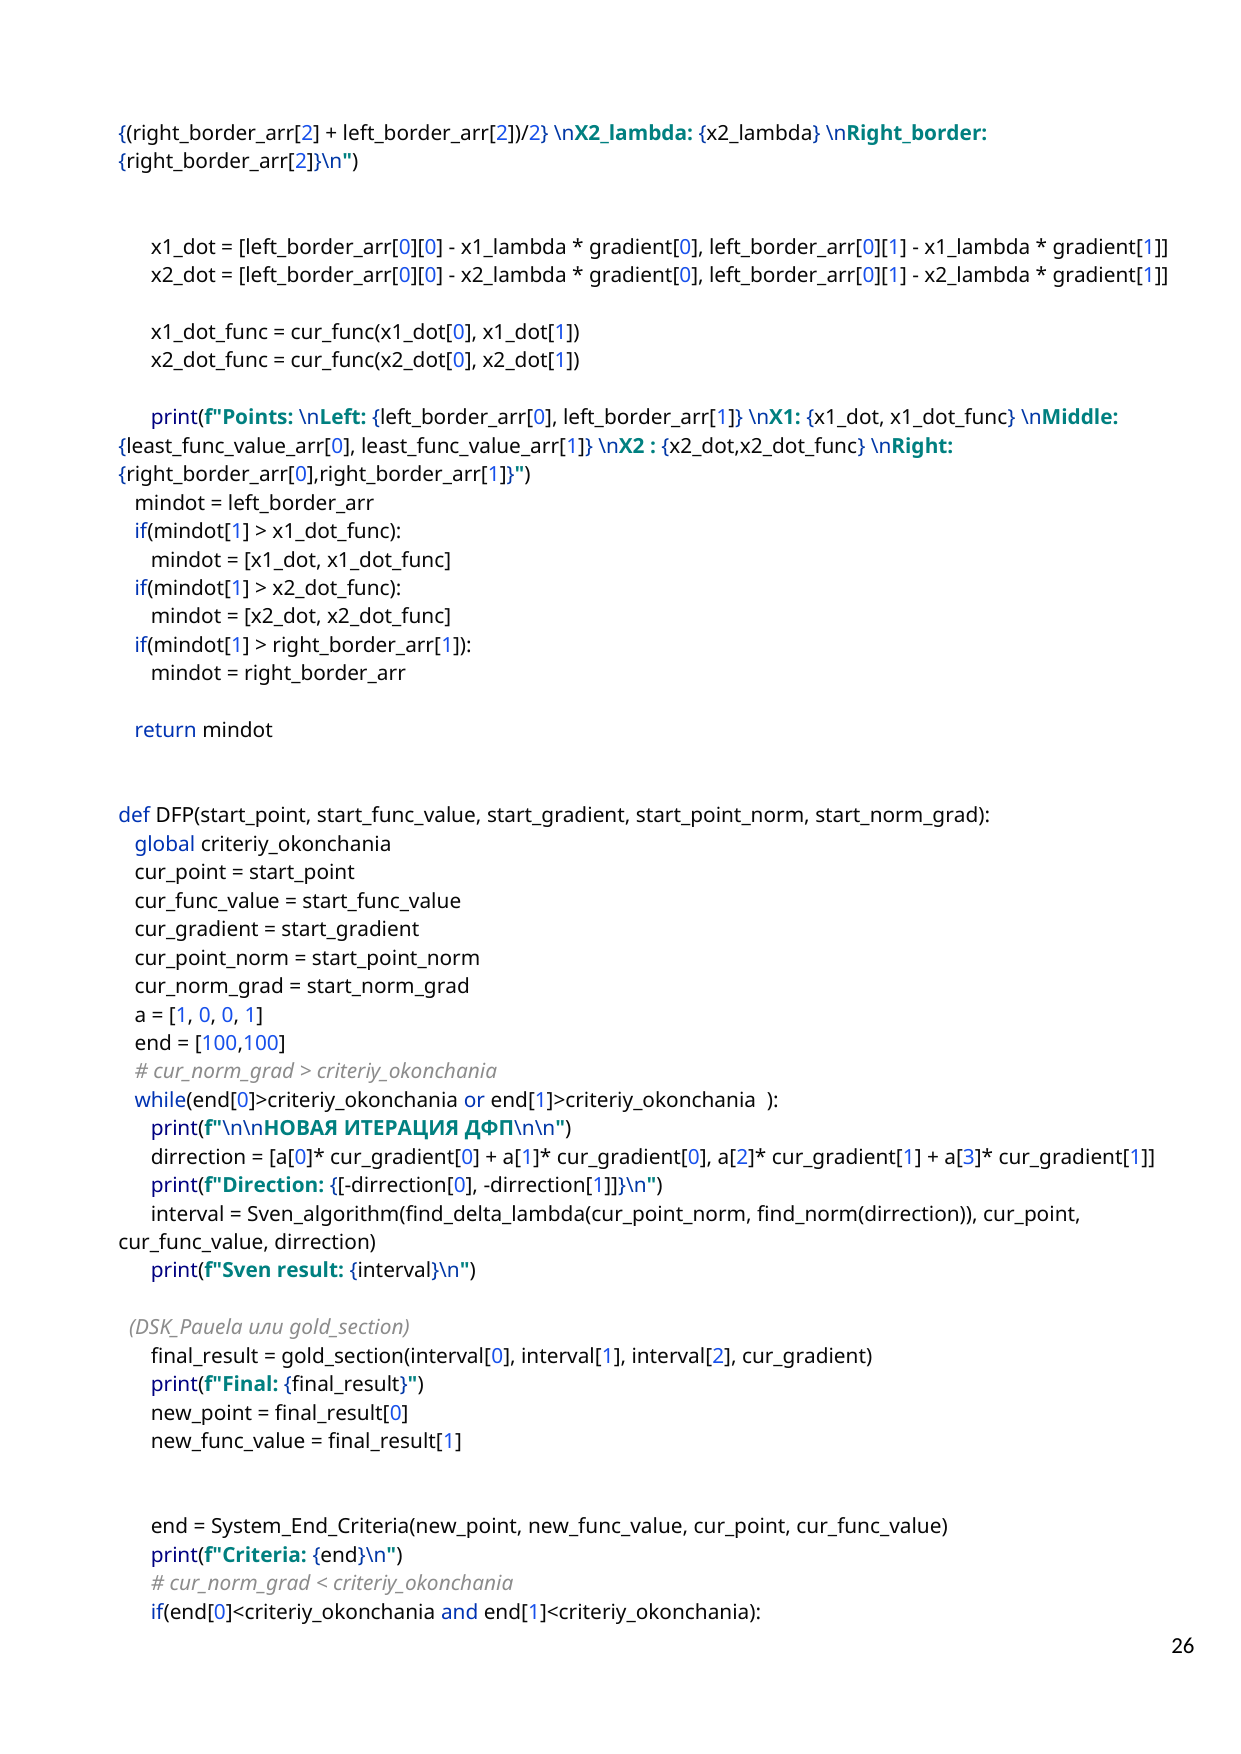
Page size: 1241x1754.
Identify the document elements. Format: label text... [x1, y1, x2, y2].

text {(right_border_arr[2] + left_border_arr[2])/2} \nX2_lambda: {x2_lambda} \nRight_border: {right_border_arr[2]}\n") x1_dot = [left_border_arr[0][0] - x1_lambda * gradient[0], left_border_arr[0][1] - x1_lambda * gradient[1]] x2_dot = [left_border_arr[0][0] - x2_lambda * gradient[0], left_border_arr[0][1] - x2_lambda * gradient[1]] x1_dot_func = cur_func(x1_dot[0], x1_dot[1]) x2_dot_func = cur_func(x2_dot[0], x2_dot[1]) print(f"Points: \nLeft: {left_border_arr[0], left_border_arr[1]} \nX1: {x1_dot, x1_dot_func} \nMiddle: {least_func_value_arr[0], least_func_value_arr[1]} \nX2 : {x2_dot,x2_dot_func} \nRight: {right_border_arr[0],right_border_arr[1]}") mindot = left_border_arr if(mindot[1] > x1_dot_func): mindot = [x1_dot, x1_dot_func] if(mindot[1] > x2_dot_func): mindot = [x2_dot, x2_dot_func] if(mindot[1] > right_border_arr[1]): mindot = right_border_arr return mindot def DFP(start_point, start_func_value, start_gradient, start_point_norm, start_norm_grad): global criteriy_okonchania cur_point = start_point cur_func_value = start_func_value cur_gradient = start_gradient cur_point_norm = start_point_norm cur_norm_grad = start_norm_grad a = [1, 0, 0, 1] end = [100,100] # cur_norm_grad > criteriy_okonchania while(end[0]>criteriy_okonchania or end[1]>criteriy_okonchania ): print(f"\n\nНОВАЯ ИТЕРАЦИЯ ДФП\n\n") dirrection = [a[0]* cur_gradient[0] + a[1]* cur_gradient[0], a[2]* cur_gradient[1] + a[3]* cur_gradient[1]] print(f"Direction: {[-dirrection[0], -dirrection[1]]}\n") interval = Sven_algorithm(find_delta_lambda(cur_point_norm, find_norm(dirrection)), cur_point, cur_func_value, dirrection) print(f"Sven result: {interval}\n") (DSK_Pauela или gold_section) final_result = gold_section(interval[0], interval[1], interval[2], cur_gradient) print(f"Final: {final_result}") new_point = final_result[0] new_func_value = final_result[1] end = System_End_Criteria(new_point, new_func_value, cur_point, cur_func_value) print(f"Criteria: {end}\n") # cur_norm_grad < criteriy_okonchania if(end[0]<criteriy_okonchania and end[1]<criteriy_okonchania): [118, 118, 1181, 1625]
